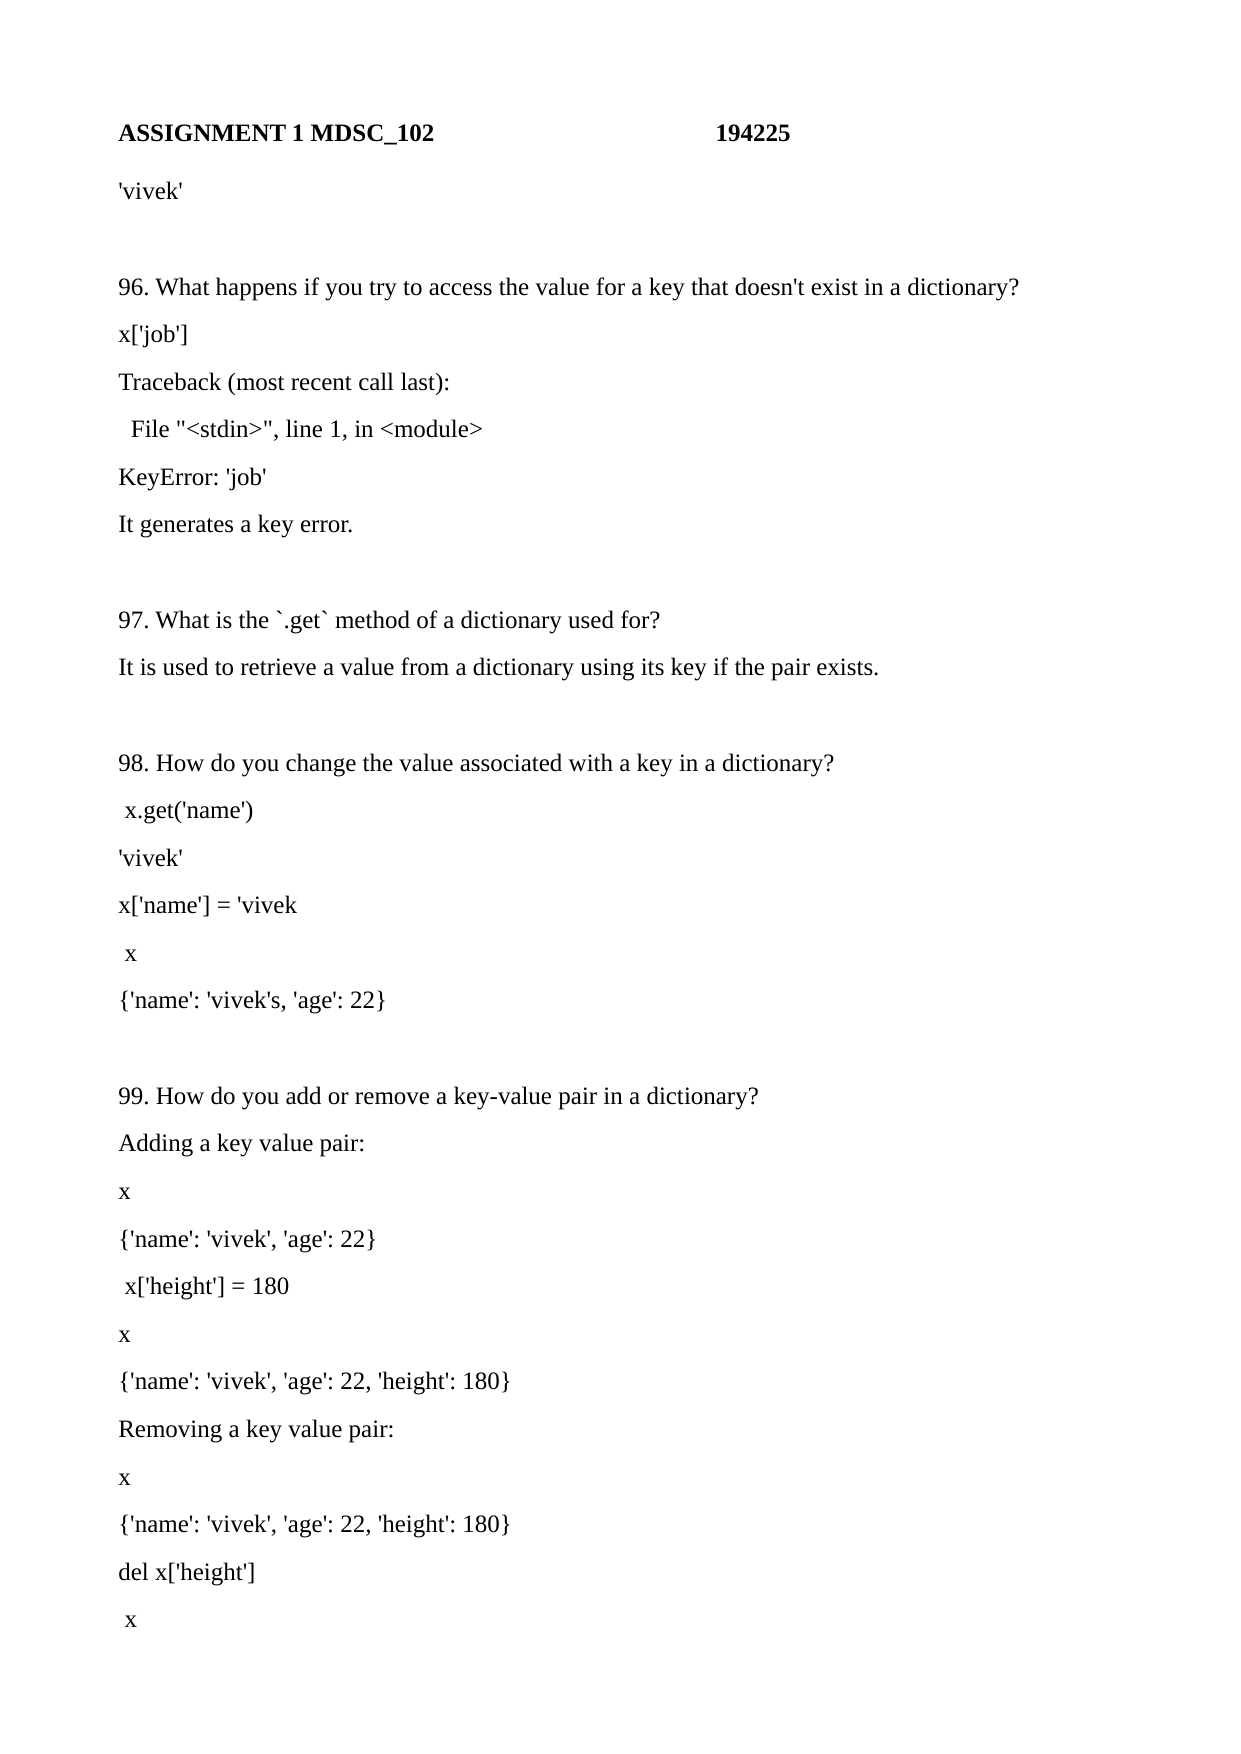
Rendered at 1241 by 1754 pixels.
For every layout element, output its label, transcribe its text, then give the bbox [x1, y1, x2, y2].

text x['job'] [118, 319, 1122, 348]
text x [118, 1462, 1122, 1490]
text Traceback (most recent call last): [118, 367, 1122, 396]
text 97. What is the `.get` method of a dictionary used for? [118, 605, 1122, 633]
text 'vivek' [118, 176, 1122, 205]
text x [118, 1176, 1122, 1205]
text It generates a key error. [118, 509, 1122, 538]
text x [118, 938, 1122, 967]
text x['height'] = 180 [118, 1271, 1122, 1300]
text It is used to retrieve a value from a dictionary using its key if the pair exists. [118, 652, 1122, 681]
text {'name': 'vivek's, 'age': 22} [118, 986, 1122, 1014]
text x['name'] = 'vivek [118, 890, 1122, 919]
text x.get('name') [118, 795, 1122, 824]
text KeyError: 'job' [118, 462, 1122, 491]
text File "<stdin>", line 1, in <module> [118, 414, 1122, 443]
text 96. What happens if you try to access the value for a key that doesn't exist in a dictionary? [118, 272, 1122, 300]
text {'name': 'vivek', 'age': 22, 'height': 180} [118, 1509, 1122, 1538]
text x [118, 1604, 1122, 1633]
text 'vivek' [118, 843, 1122, 872]
text x [118, 1319, 1122, 1348]
text {'name': 'vivek', 'age': 22} [118, 1224, 1122, 1252]
text 98. How do you change the value associated with a key in a dictionary? [118, 748, 1122, 776]
text {'name': 'vivek', 'age': 22, 'height': 180} [118, 1366, 1122, 1395]
text Adding a key value pair: [118, 1128, 1122, 1157]
text del x['height'] [118, 1557, 1122, 1586]
text Removing a key value pair: [118, 1414, 1122, 1443]
text 99. How do you add or remove a key-value pair in a dictionary? [118, 1081, 1122, 1109]
